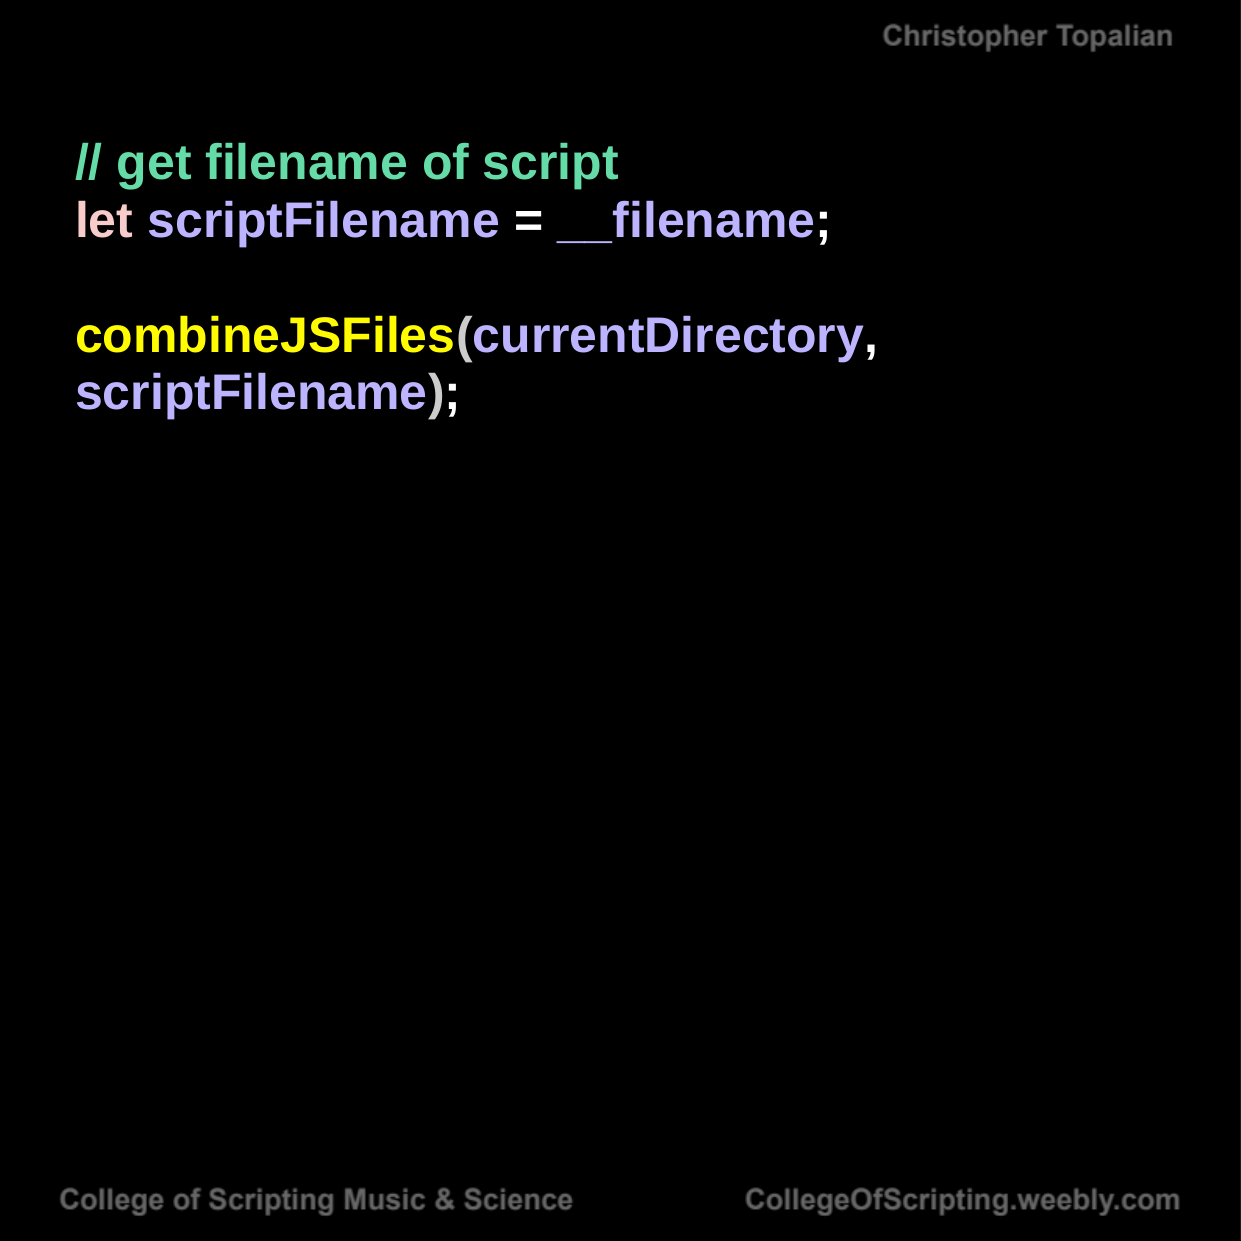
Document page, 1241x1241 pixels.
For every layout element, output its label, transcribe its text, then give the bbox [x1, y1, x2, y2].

text combineJSFiles(currentDirectory, scriptFilename); [75, 305, 1166, 420]
text let scriptFilename = __filename; [75, 190, 1166, 247]
text // get filename of script [75, 132, 1166, 190]
